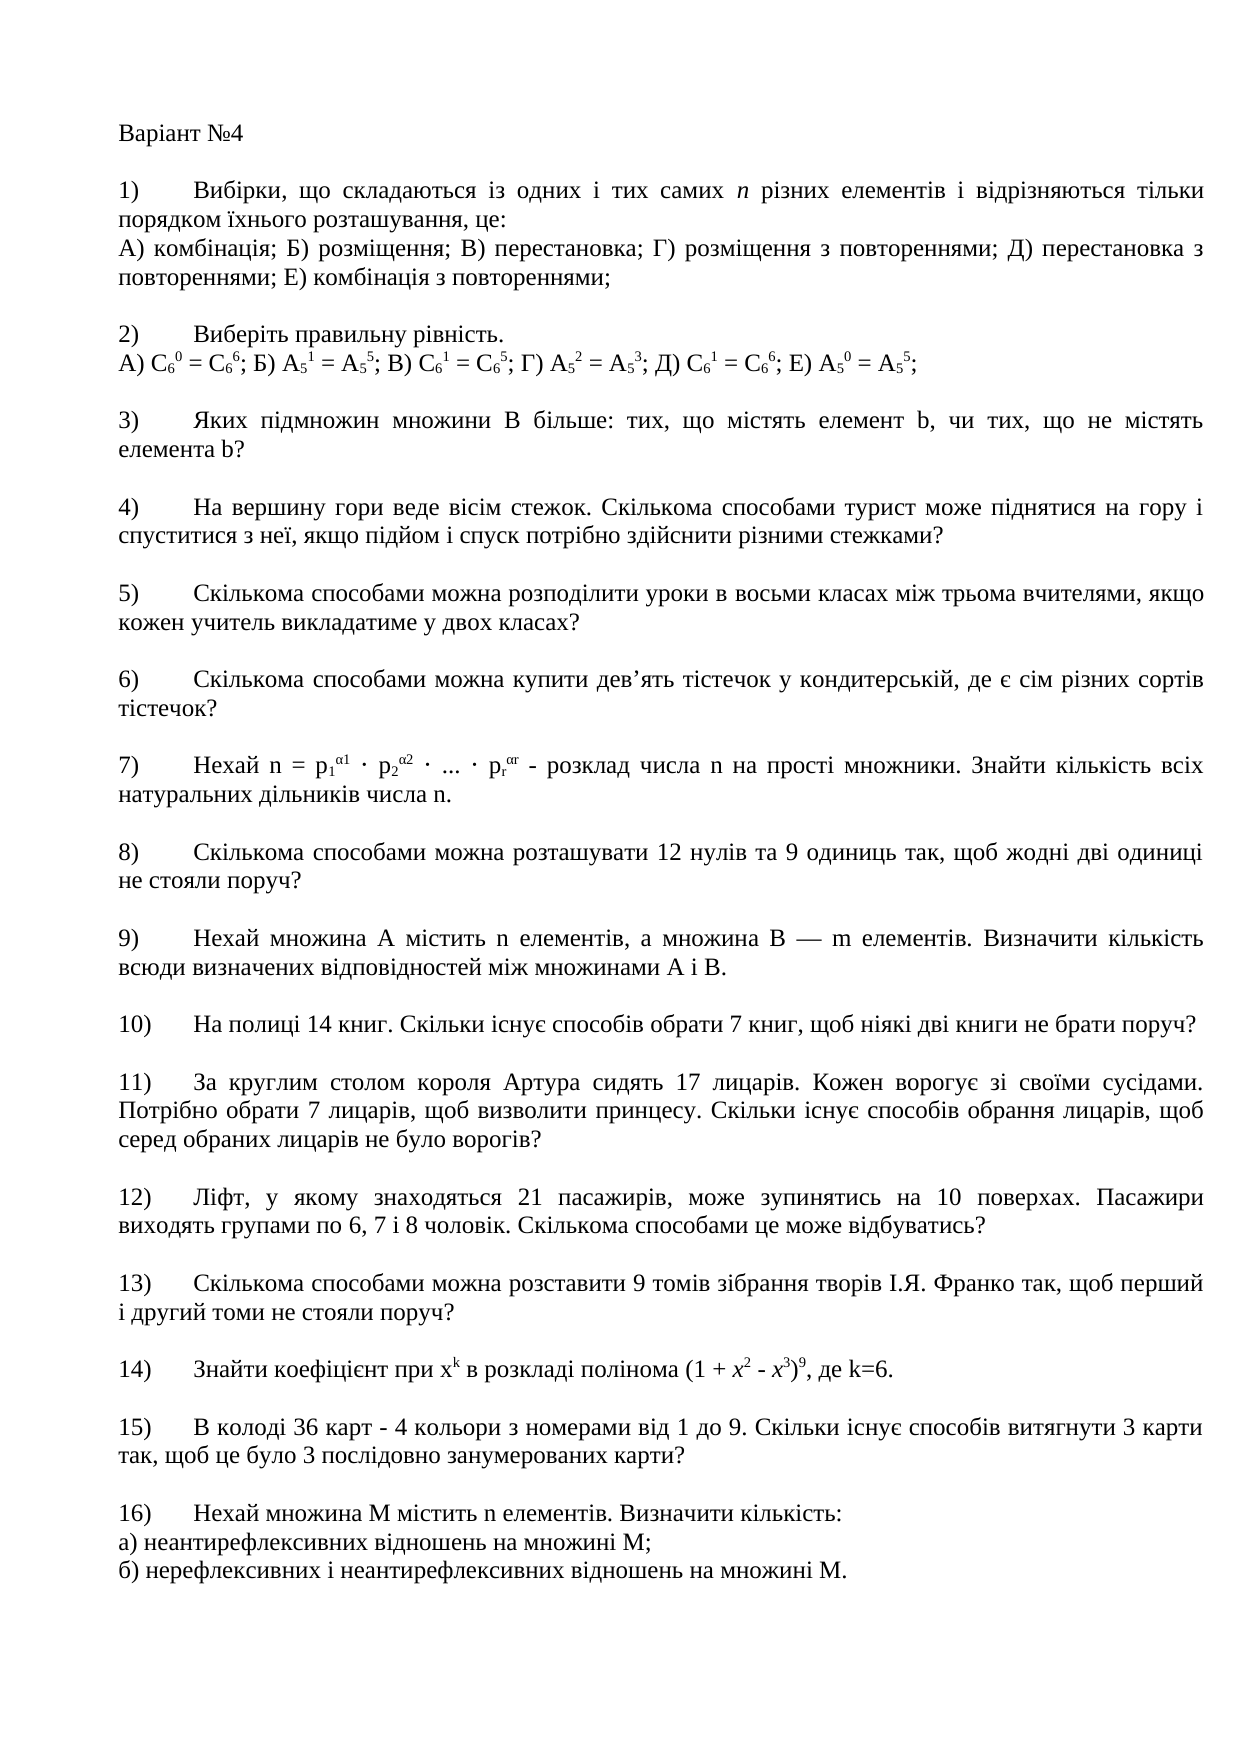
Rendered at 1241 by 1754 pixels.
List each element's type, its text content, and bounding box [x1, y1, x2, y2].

list На полиці 14 книг. Скільки існує способів обрати 7 книг, щоб ніякі дві книги не брати поруч? [118, 1009, 1205, 1038]
list А) С60 = С66; Б) А51 = А55; В) С61 = С65; Г) А52 = А53; Д) С61 = С66; Е) А50 = А55; [118, 348, 1205, 377]
list Нехай множина А містить n елементів, а множина В — m елементів. Визначити кількість всюди визначених відповідностей між множинами А і В. [118, 923, 1205, 981]
list На вершину гори веде вісім стежок. Скількома способами турист може піднятися на гору і спуститися з неї, якщо підйом і спуск потрібно здійснити різними стежками? [118, 492, 1205, 549]
list Виберіть правильну рівність. [118, 319, 1205, 348]
text Варіант №4 [118, 118, 1205, 147]
list Вибірки, що складаються із одних і тих самих n різних елементів і відрізняються тільки порядком їхнього розташування, це: [118, 176, 1205, 233]
list Скількома способами можна розставити 9 томів зібрання творів І.Я. Франко так, щоб перший і другий томи не стояли поруч? [118, 1268, 1205, 1326]
list Скількома способами можна купити дев’ять тістечок у кондитерській, де є сім різних сортів тістечок? [118, 664, 1205, 722]
list В колоді 36 карт - 4 кольори з номерами від 1 до 9. Скільки існує способів витягнути 3 карти так, щоб це було 3 послідовно занумерованих карти? [118, 1412, 1205, 1469]
list Скількома способами можна розподілити уроки в восьми класах між трьома вчителями, якщо кожен учитель викладатиме у двох класах? [118, 578, 1205, 636]
list Ліфт, у якому знаходяться 21 пасажирів, може зупинятись на 10 поверхах. Пасажири виходять групами по 6, 7 і 8 чоловік. Скількома способами це може відбуватись? [118, 1182, 1205, 1239]
list А) комбінація; Б) розміщення; В) перестановка; Г) розміщення з повтореннями; Д) перестановка з повтореннями; Е) комбінація з повтореннями; [118, 233, 1205, 291]
list Нехай n = p1α1 ⋅ p2α2 ⋅ ... ⋅ prαr - розклад числа n на прості множники. Знайти кількість всіх натуральних дільників числа n. [118, 751, 1205, 808]
list Нехай множина М містить n елементів. Визначити кількість: [118, 1498, 1205, 1527]
list Знайти коефіцієнт при хk в розкладі полінома (1 + х2 - x3)9, де k=6. [118, 1354, 1205, 1383]
list За круглим столом короля Артура сидять 17 лицарів. Кожен ворогує зі своїми сусідами. Потрібно обрати 7 лицарів, щоб визволити принцесу. Скільки існує способів обрання лицарів, щоб серед обраних лицарів не було ворогів? [118, 1067, 1205, 1153]
list Яких підмножин множини В більше: тих, що містять елемент b, чи тих, що не містять елемента b? [118, 406, 1205, 463]
list Скількома способами можна розташувати 12 нулів та 9 одиниць так, щоб жодні дві одиниці не стояли поруч? [118, 837, 1205, 894]
list б) нерефлексивних і неантирефлексивних відношень на множині М. [118, 1556, 1205, 1584]
list а) неантирефлексивних відношень на множині М; [118, 1527, 1205, 1556]
